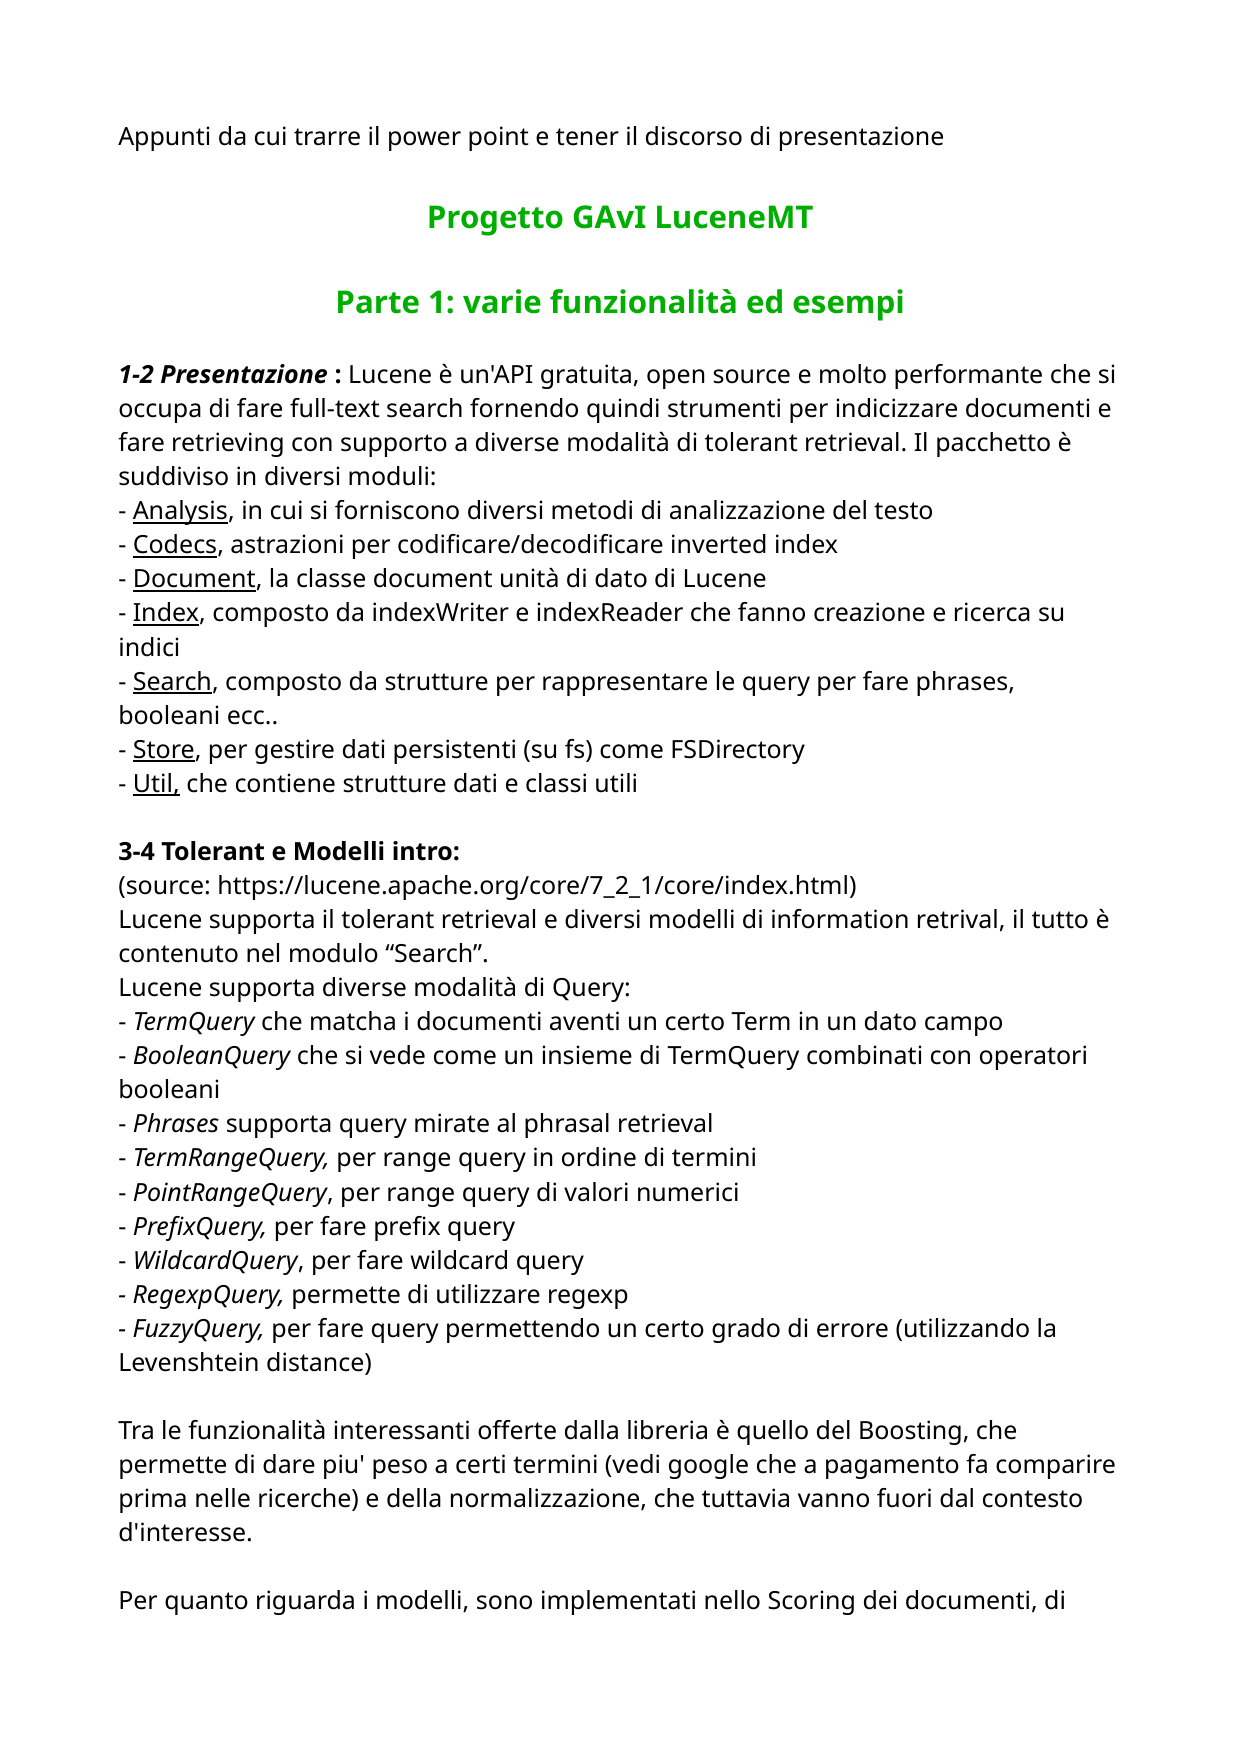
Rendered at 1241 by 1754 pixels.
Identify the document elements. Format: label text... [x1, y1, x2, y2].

text - PrefixQuery, per fare prefix query [118, 1208, 1122, 1242]
text - Store, per gestire dati persistenti (su fs) come FSDirectory [118, 731, 1122, 765]
text 3-4 Tolerant e Modelli intro: [118, 833, 1122, 868]
text Appunti da cui trarre il power point e tener il discorso di presentazione [118, 118, 1122, 152]
text - Codecs, astrazioni per codificare/decodificare inverted index [118, 527, 1122, 561]
text - FuzzyQuery, per fare query permettendo un certo grado di errore (utilizzando la Levenshtein distance) [118, 1310, 1122, 1378]
text - TermRangeQuery, per range query in ordine di termini [118, 1140, 1122, 1174]
text Lucene supporta il tolerant retrieval e diversi modelli di information retrival, il tutto è contenuto nel modulo “Search”. [118, 902, 1122, 970]
text (source: https://lucene.apache.org/core/7_2_1/core/index.html) [118, 868, 1122, 902]
text Lucene supporta diverse modalità di Query: [118, 970, 1122, 1004]
text - Phrases supporta query mirate al phrasal retrieval [118, 1106, 1122, 1140]
text - RegexpQuery, permette di utilizzare regexp [118, 1276, 1122, 1310]
text Parte 1: varie funzionalità ed esempi [118, 280, 1122, 323]
text Progetto GAvI LuceneMT [118, 195, 1122, 237]
text - Util, che contiene strutture dati e classi utili [118, 765, 1122, 799]
text - Document, la classe document unità di dato di Lucene [118, 561, 1122, 595]
text - Search, composto da strutture per rappresentare le query per fare phrases, booleani ecc.. [118, 663, 1122, 731]
text - Analysis, in cui si forniscono diversi metodi di analizzazione del testo [118, 493, 1122, 527]
text - Index, composto da indexWriter e indexReader che fanno creazione e ricerca su indici [118, 595, 1122, 663]
text 1-2 Presentazione : Lucene è un'API gratuita, open source e molto performante che si occupa di fare full-text search fornendo quindi strumenti per indicizzare documenti e fare retrieving con supporto a diverse modalità di tolerant retrieval. Il pacchetto è suddiviso in diversi moduli: [118, 357, 1122, 493]
text - BooleanQuery che si vede come un insieme di TermQuery combinati con operatori booleani [118, 1038, 1122, 1106]
text - TermQuery che matcha i documenti aventi un certo Term in un dato campo [118, 1004, 1122, 1038]
text - WildcardQuery, per fare wildcard query [118, 1242, 1122, 1276]
text Tra le funzionalità interessanti offerte dalla libreria è quello del Boosting, che permette di dare piu' peso a certi termini (vedi google che a pagamento fa comparire prima nelle ricerche) e della normalizzazione, che tuttavia vanno fuori dal contesto d'interesse. [118, 1413, 1122, 1549]
text Per quanto riguarda i modelli, sono implementati nello Scoring dei documenti, di [118, 1583, 1122, 1617]
text - PointRangeQuery, per range query di valori numerici [118, 1174, 1122, 1208]
